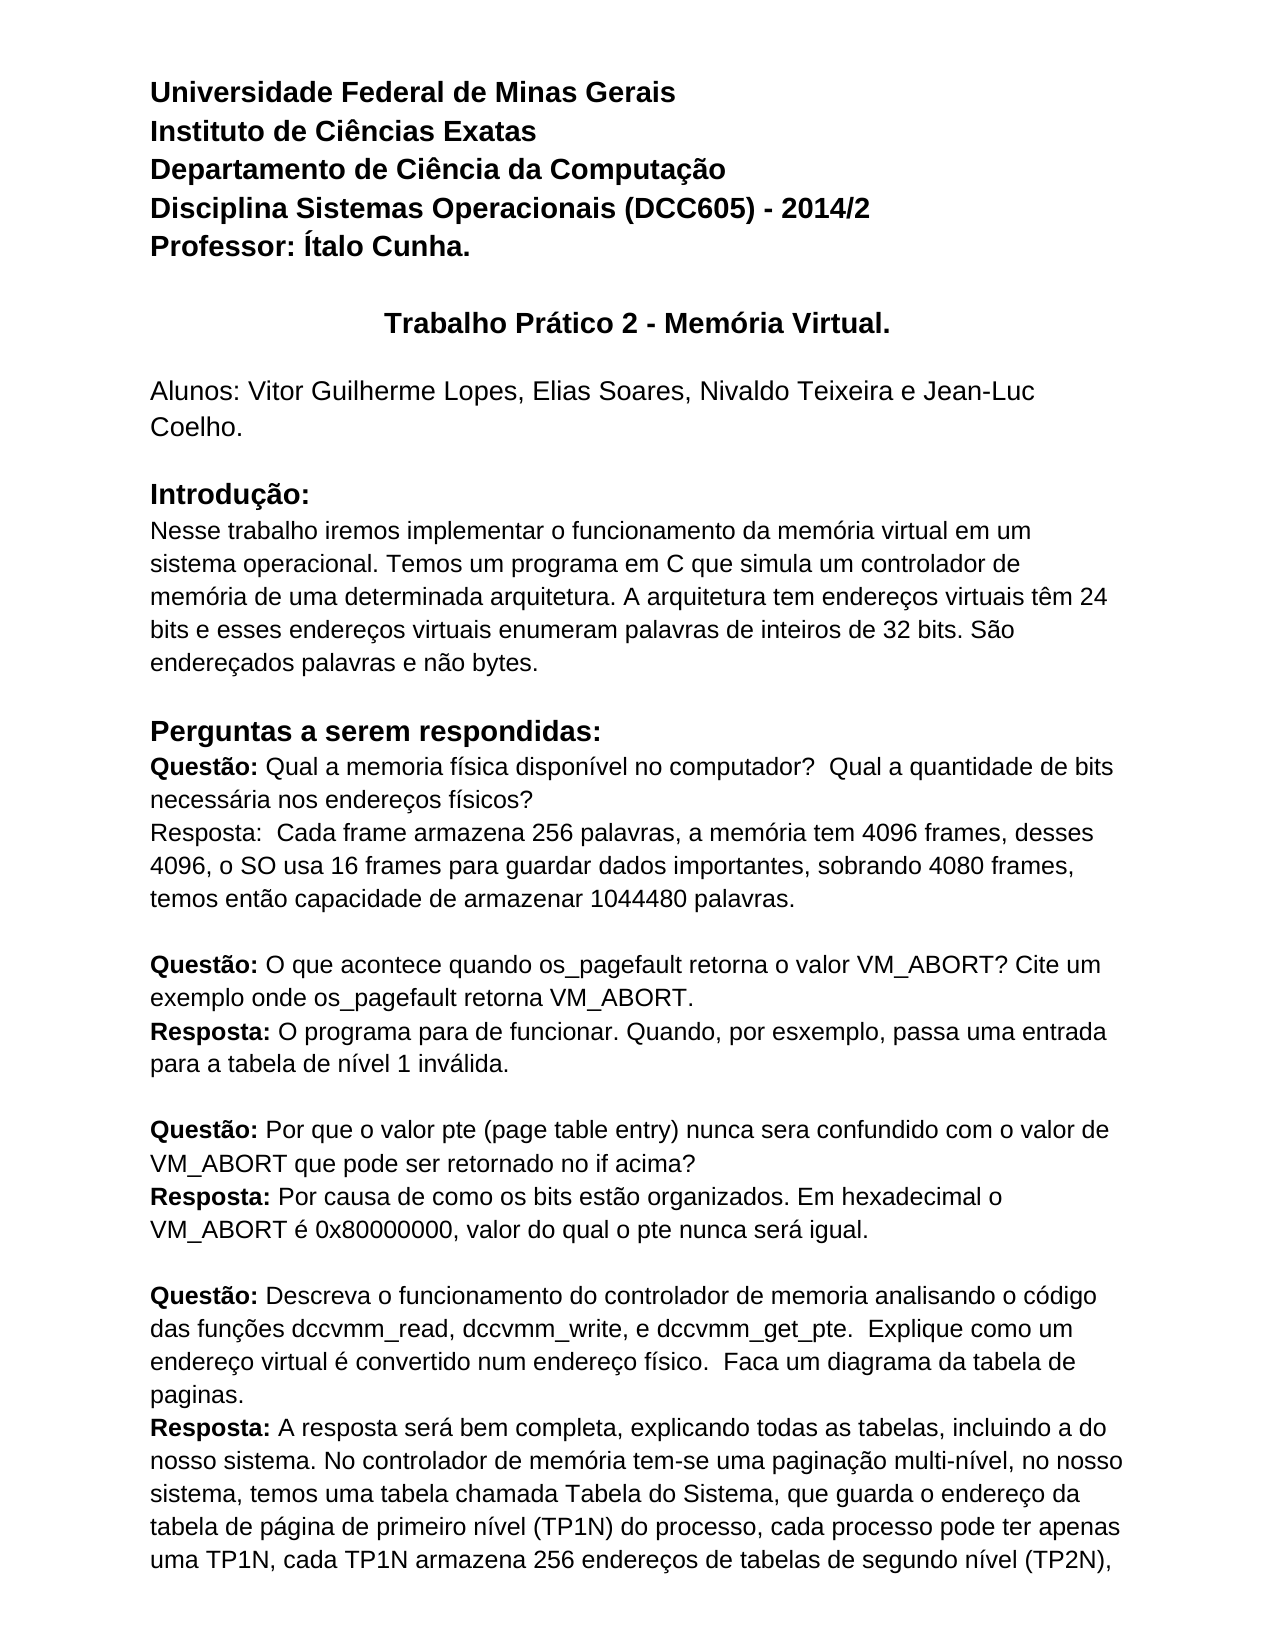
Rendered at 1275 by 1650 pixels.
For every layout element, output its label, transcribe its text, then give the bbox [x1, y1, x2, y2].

text Instituto de Ciências Exatas [150, 113, 1125, 147]
text Universidade Federal de Minas Gerais [150, 75, 1125, 108]
text Resposta: Cada frame armazena 256 palavras, a memória tem 4096 frames, desses 4096, o SO usa 16 frames para guardar dados importantes, sobrando 4080 frames, temos então capacidade de armazenar 1044480 palavras. [150, 818, 1125, 913]
text Questão: Descreva o funcionamento do controlador de memoria analisando o código das funções dccvmm_read, dccvmm_write, e dccvmm_get_pte. Explique como um endereço virtual é convertido num endereço físico. Faca um diagrama da tabela de paginas. [150, 1281, 1125, 1408]
text Questão: Qual a memoria física disponível no computador? Qual a quantidade de bits necessária nos endereços físicos? [150, 752, 1125, 814]
text Alunos: Vitor Guilherme Lopes, Elias Soares, Nivaldo Teixeira e Jean-Luc Coelho. [150, 375, 1125, 442]
text Resposta: O programa para de funcionar. Quando, por esxemplo, passa uma entrada para a tabela de nível 1 inválida. [150, 1016, 1125, 1078]
text Professor: Ítalo Cunha. [150, 229, 1125, 263]
text Departamento de Ciência da Computação [150, 152, 1125, 186]
text Trabalho Prático 2 - Memória Virtual. [150, 306, 1125, 340]
text Questão: O que acontece quando os_pagefault retorna o valor VM_ABORT? Cite um exemplo onde os_pagefault retorna VM_ABORT. [150, 950, 1125, 1012]
text Perguntas a serem respondidas: [150, 714, 1122, 747]
text Introdução: [150, 477, 1125, 511]
text Resposta: A resposta será bem completa, explicando todas as tabelas, incluindo a do nosso sistema. No controlador de memória tem-se uma paginação multi-nível, no nosso sistema, temos uma tabela chamada Tabela do Sistema, que guarda o endereço da tabela de página de primeiro nível (TP1N) do processo, cada processo pode ter apenas uma TP1N, cada TP1N armazena 256 endereços de tabelas de segundo nível (TP2N), [150, 1413, 1125, 1573]
text Questão: Por que o valor pte (page table entry) nunca sera confundido com o valor de VM_ABORT que pode ser retornado no if acima? [150, 1116, 1125, 1177]
text Resposta: Por causa de como os bits estão organizados. Em hexadecimal o VM_ABORT é 0x80000000, valor do qual o pte nunca será igual. [150, 1182, 1125, 1243]
text Nesse trabalho iremos implementar o funcionamento da memória virtual em um sistema operacional. Temos um programa em C que simula um controlador de memória de uma determinada arquitetura. A arquitetura tem endereços virtuais têm 24 bits e esses endereços virtuais enumeram palavras de inteiros de 32 bits. São endereçados palavras e não bytes. [150, 516, 1125, 676]
text Disciplina Sistemas Operacionais (DCC605) - 2014/2 [150, 191, 1125, 224]
